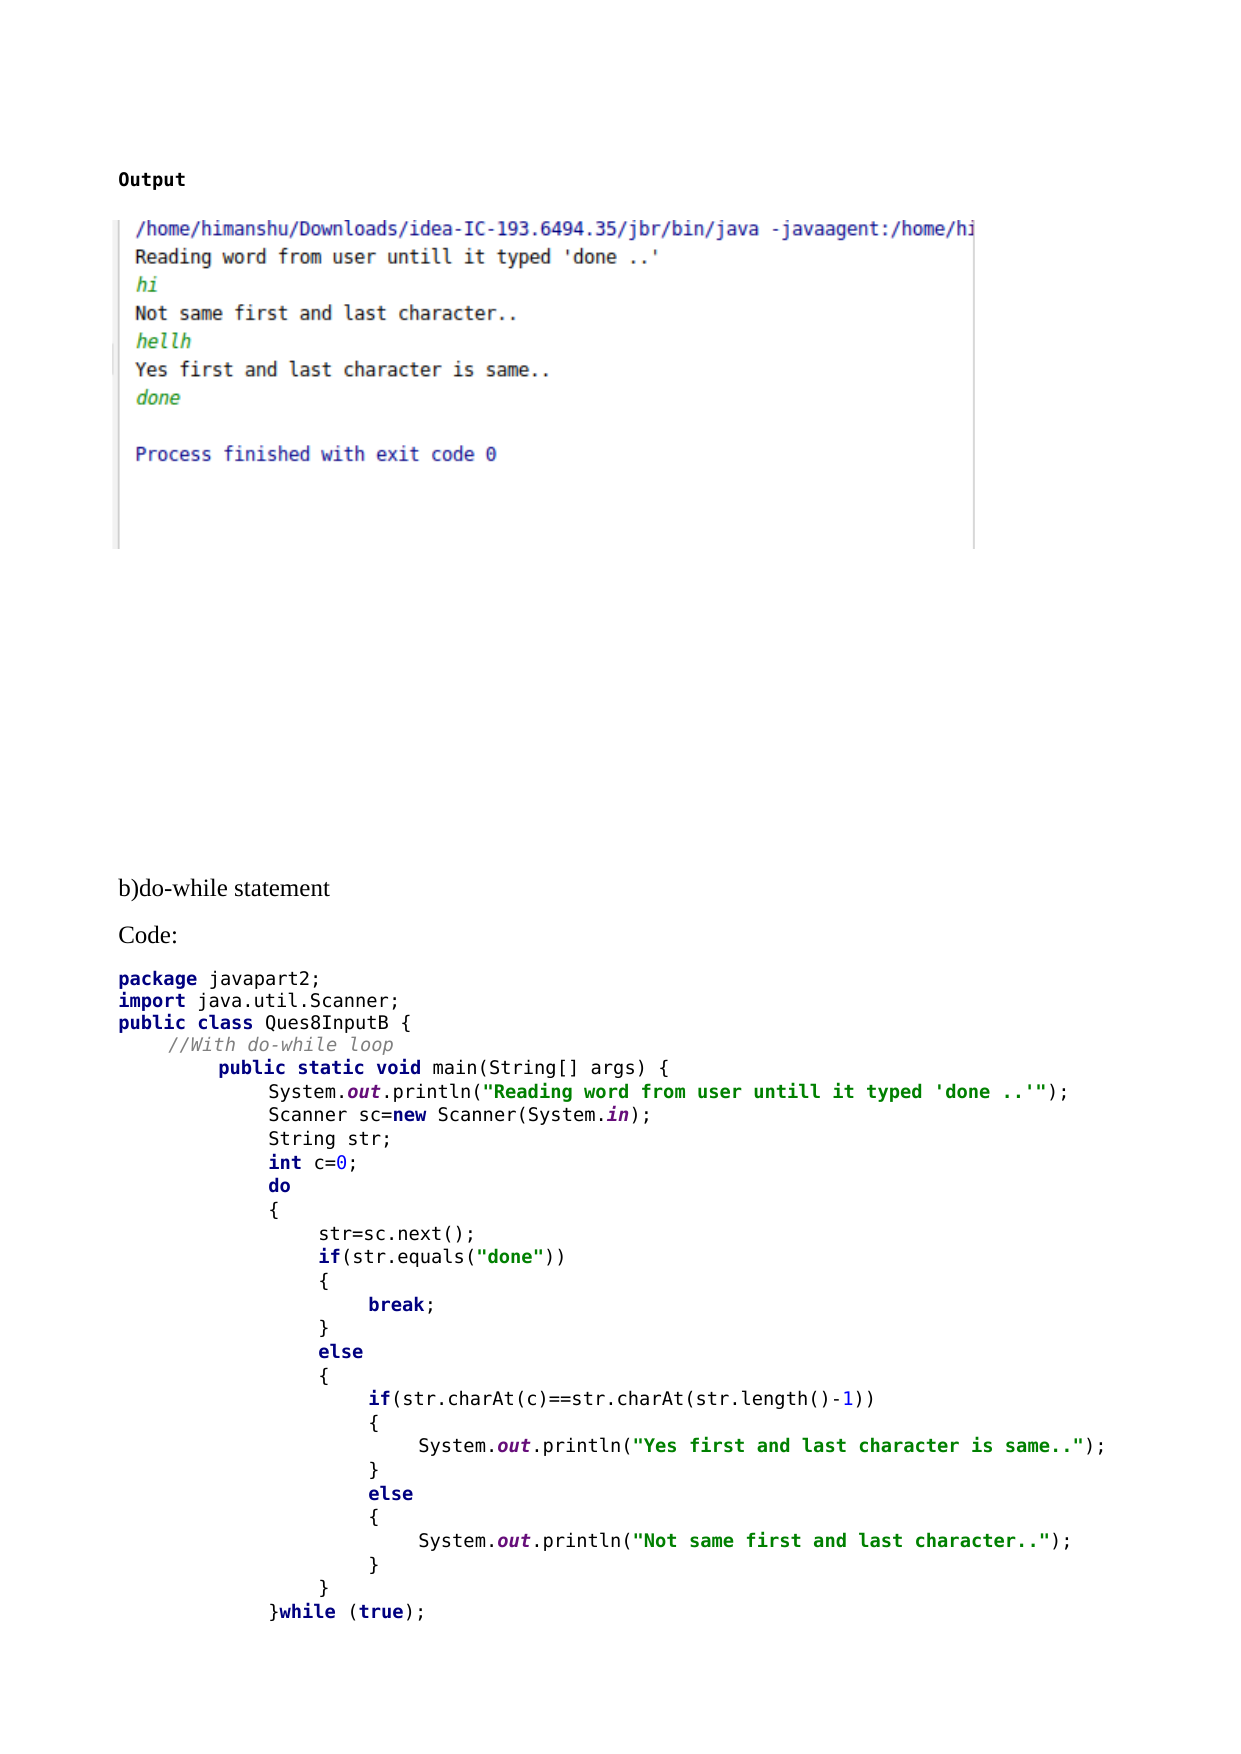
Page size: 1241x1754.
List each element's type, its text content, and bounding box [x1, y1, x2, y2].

text } [118, 1577, 1122, 1601]
text if(str.equals("done")) [118, 1246, 1122, 1270]
text b)do-while statement [118, 873, 1122, 901]
text do [118, 1175, 1122, 1199]
text System.out.println("Reading word from user untill it typed 'done ..'"); [118, 1081, 1122, 1104]
text break; [118, 1294, 1122, 1317]
text //With do-while loop [118, 1033, 1122, 1057]
text Code: [118, 920, 1122, 949]
text int c=0; [118, 1152, 1122, 1175]
text public static void main(String[] args) { [118, 1057, 1122, 1081]
text } [118, 1554, 1122, 1577]
text import java.util.Scanner; [118, 990, 1122, 1012]
text String str; [118, 1128, 1122, 1152]
text str=sc.next(); [118, 1223, 1122, 1246]
text { [118, 1364, 1122, 1388]
text } [118, 1317, 1122, 1341]
text else [118, 1341, 1122, 1364]
text System.out.println("Not same first and last character.."); [118, 1530, 1122, 1554]
picture [112, 220, 975, 549]
text Scanner sc=new Scanner(System.in); [118, 1104, 1122, 1128]
text System.out.println("Yes first and last character is same.."); [118, 1436, 1122, 1459]
text { [118, 1199, 1122, 1223]
text if(str.charAt(c)==str.charAt(str.length()-1)) [118, 1388, 1122, 1412]
text { [118, 1270, 1122, 1294]
text }while (true); [118, 1601, 1122, 1625]
text { [118, 1506, 1122, 1530]
text package javapart2; [118, 968, 1122, 990]
text } [118, 1459, 1122, 1483]
text else [118, 1483, 1122, 1506]
text { [118, 1412, 1122, 1436]
text Output [118, 169, 1122, 191]
text public class Ques8InputB { [118, 1012, 1122, 1033]
